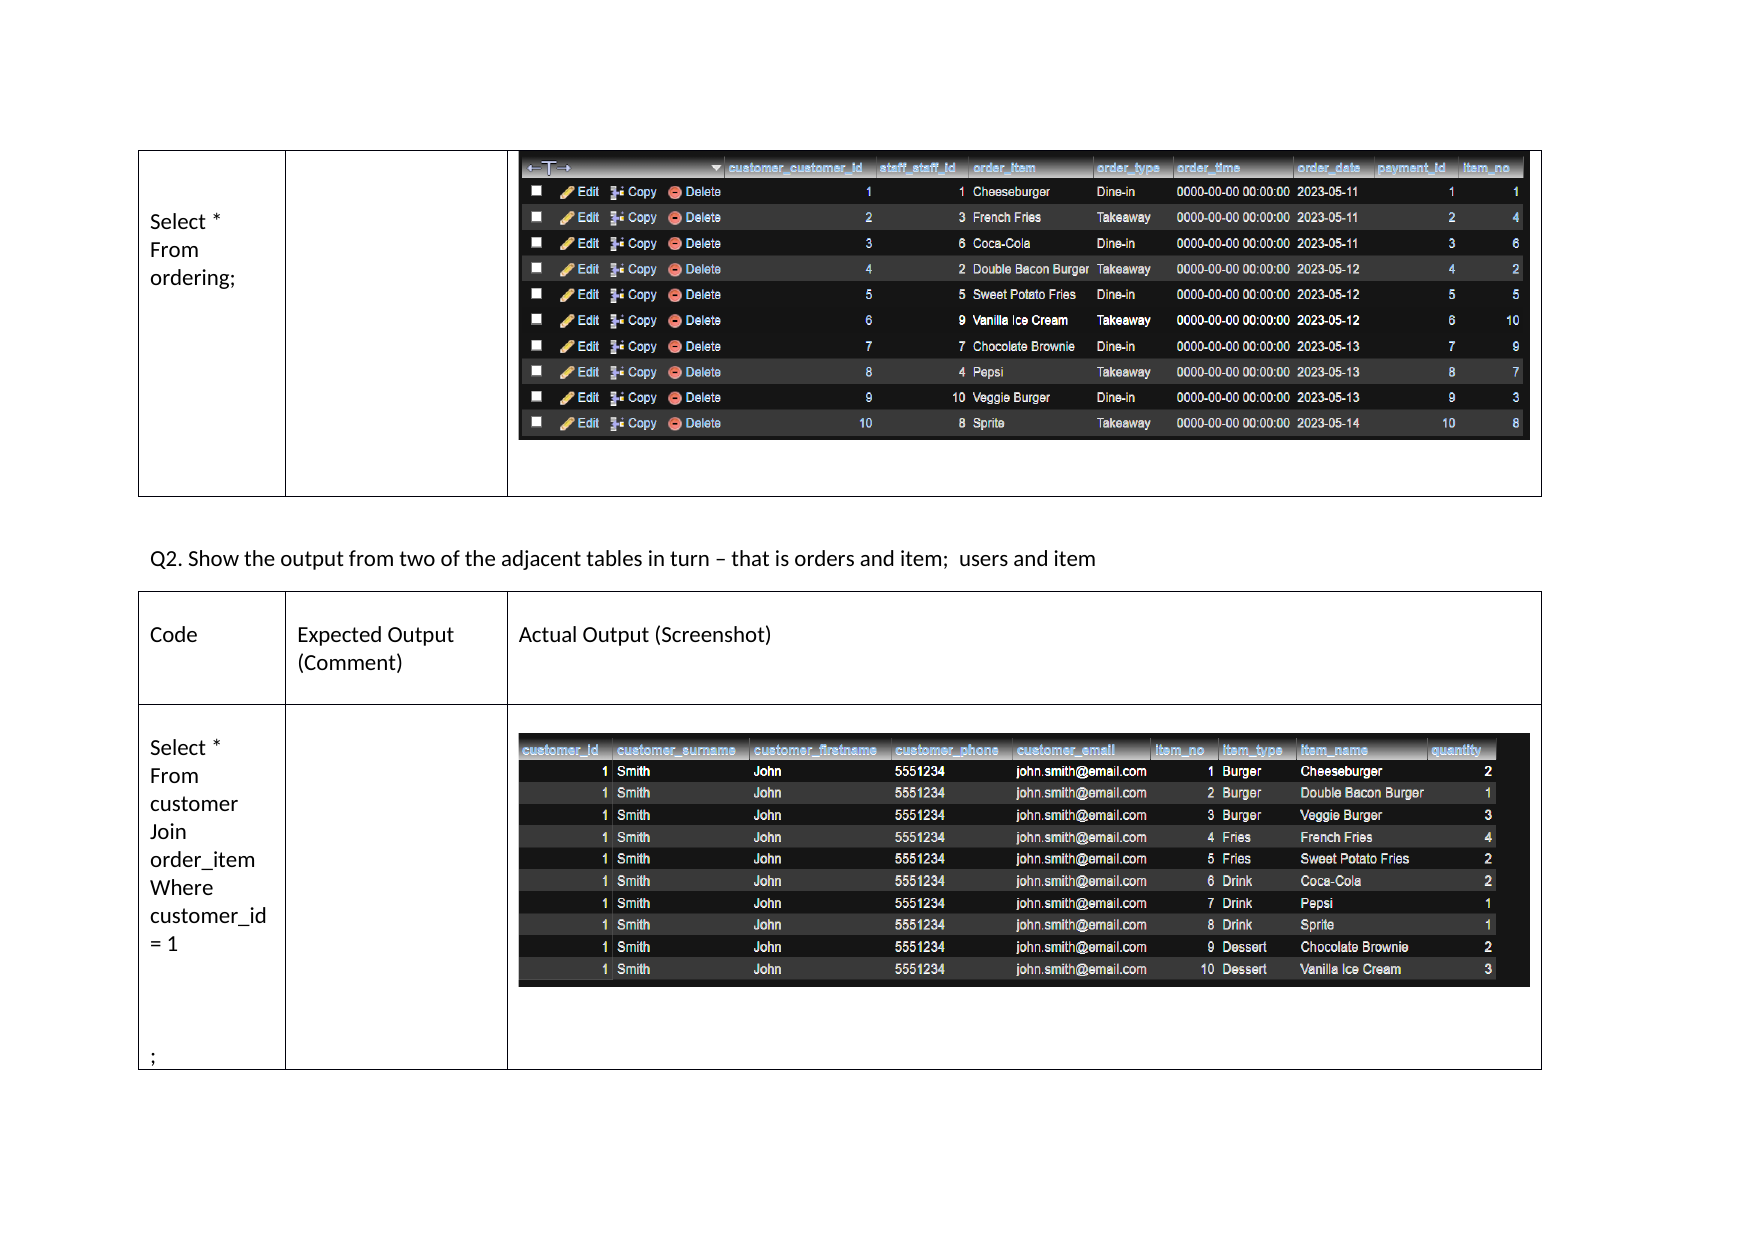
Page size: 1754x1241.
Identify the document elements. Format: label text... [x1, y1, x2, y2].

table_cell [508, 151, 1541, 496]
picture [518, 733, 1530, 987]
table_header Actual Output (Screenshot) [508, 592, 1541, 704]
text Q2. Show the output from two of the adjacent tables in turn – that is orders and item; users and item [150, 544, 1604, 572]
table_cell Select * From ordering; [139, 151, 285, 496]
table_cell [286, 151, 507, 496]
table_header Code [139, 592, 285, 704]
table_header Expected Output (Comment) [286, 592, 507, 704]
table_cell Select * From customer Join order_item Where customer_id = 1 ; [139, 705, 285, 1069]
table_cell [286, 705, 507, 1069]
table_cell [508, 705, 1541, 1069]
picture [518, 151, 1530, 440]
